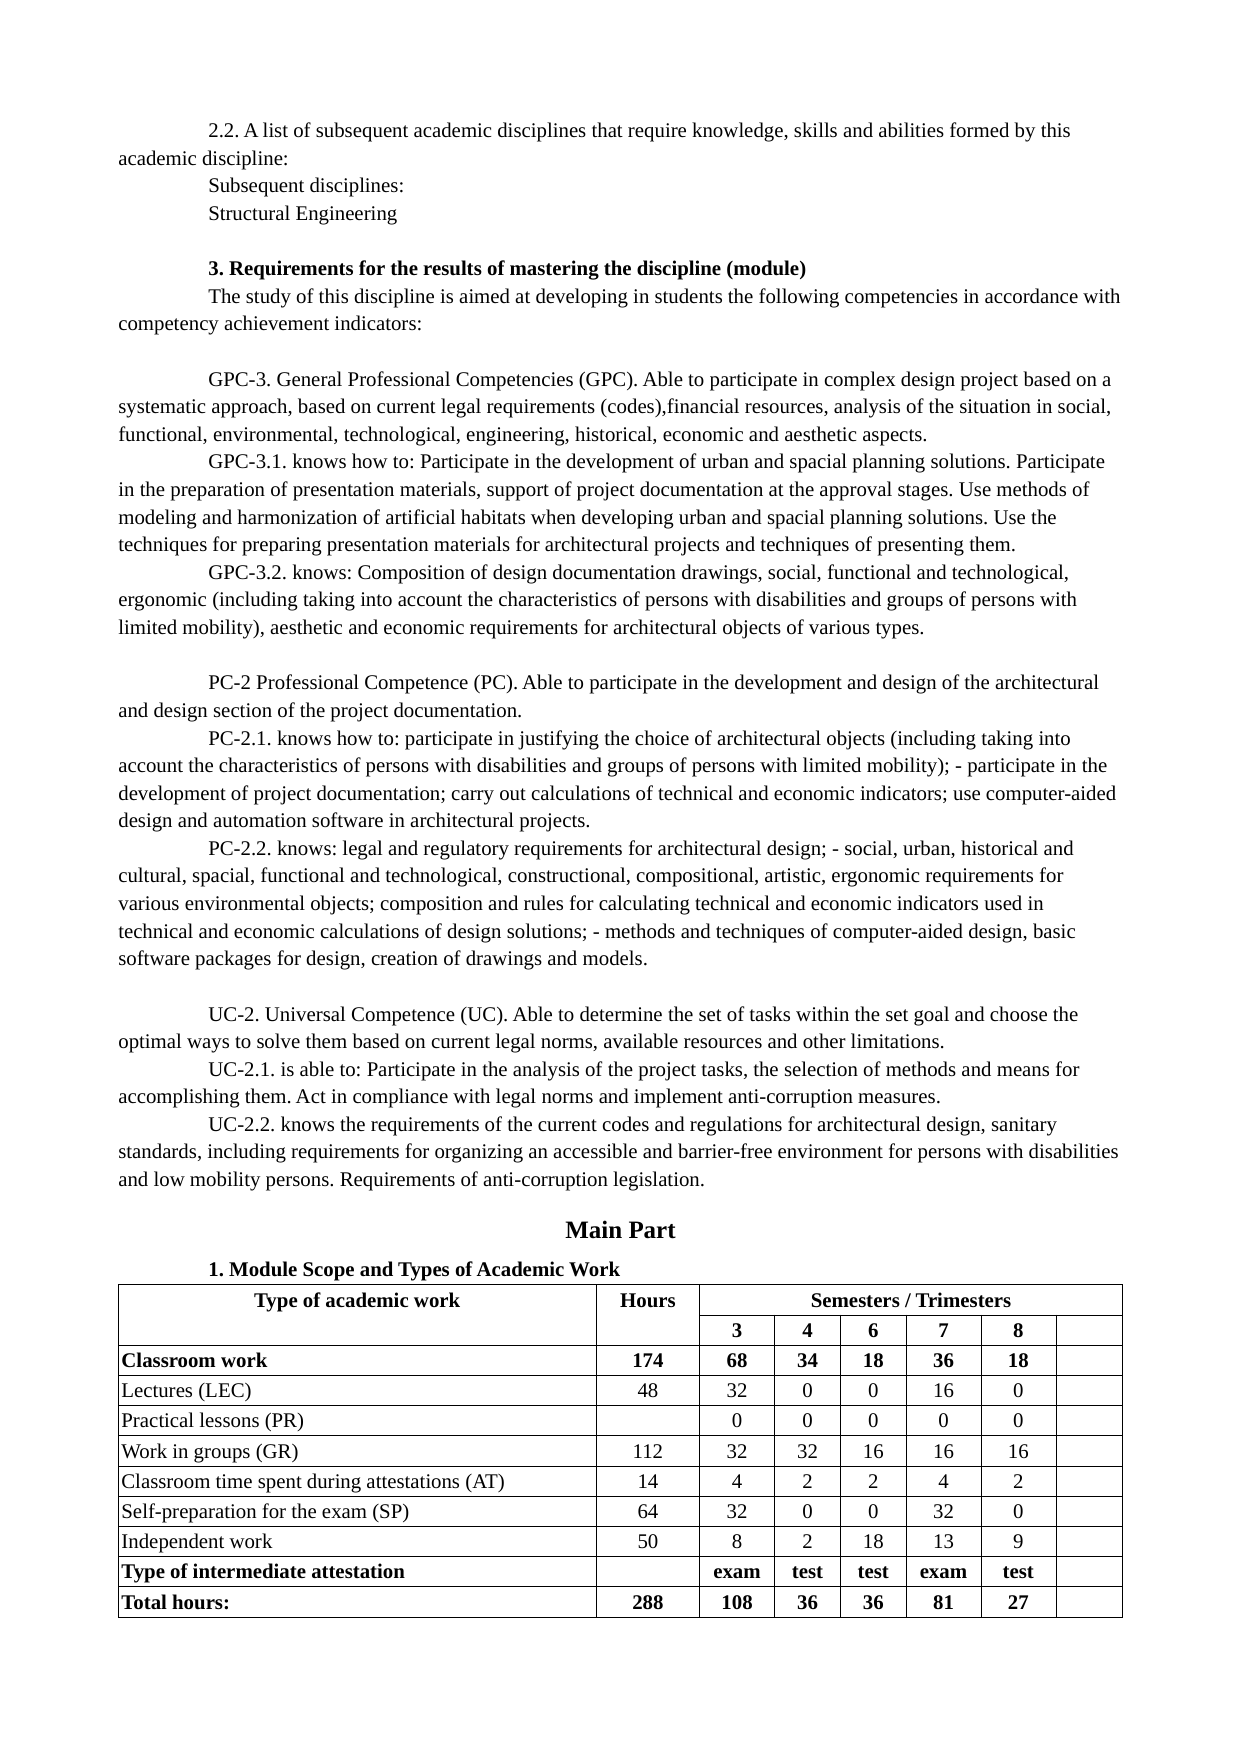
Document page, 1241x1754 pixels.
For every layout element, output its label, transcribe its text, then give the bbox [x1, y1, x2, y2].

table_cell 18 [841, 1527, 906, 1556]
table_cell [1057, 1346, 1122, 1375]
text 2.2. A list of subsequent academic disciplines that require knowledge, skills and abilities formed by this academic discipline: [118, 118, 1122, 170]
table_cell 64 [597, 1497, 699, 1526]
text Subsequent disciplines: [118, 173, 1122, 197]
table_cell 112 [597, 1436, 699, 1466]
table_cell Self-preparation for the exam (SP) [119, 1497, 596, 1526]
table_cell 13 [907, 1527, 981, 1556]
table_cell [1057, 1557, 1122, 1586]
table_cell 7 [907, 1316, 981, 1345]
table_cell 18 [982, 1346, 1056, 1375]
text UC-2.2. knows the requirements of the current codes and regulations for architectural design, sanitary standards, including requirements for organizing an accessible and barrier-free environment for persons with disabilities and low mobility persons. Requirements of anti-corruption legislation. [118, 1112, 1122, 1191]
table_cell 27 [982, 1587, 1056, 1617]
table_cell 68 [700, 1346, 774, 1375]
table_cell test [982, 1557, 1056, 1586]
table_cell [1057, 1467, 1122, 1496]
table_cell 0 [841, 1497, 906, 1526]
table_cell 2 [775, 1467, 840, 1496]
table_cell 4 [700, 1467, 774, 1496]
text UC-2. Universal Competence (UC). Able to determine the set of tasks within the set goal and choose the optimal ways to solve them based on current legal norms, available resources and other limitations. [118, 1001, 1122, 1053]
text GPC-3.1. knows how to: Participate in the development of urban and spacial planning solutions. Participate in the preparation of presentation materials, support of project documentation at the approval stages. Use methods of modeling and harmonization of artificial habitats when developing urban and spacial planning solutions. Use the techniques for preparing presentation materials for architectural projects and techniques of presenting them. [118, 449, 1122, 556]
table_cell 0 [775, 1497, 840, 1526]
table_cell 32 [907, 1497, 981, 1526]
table_cell exam [907, 1557, 981, 1586]
table_cell 81 [907, 1587, 981, 1617]
text PC-2 Professional Competence (PC). Able to participate in the development and design of the architectural and design section of the project documentation. [118, 670, 1122, 722]
table_cell [1057, 1527, 1122, 1556]
table_cell 0 [841, 1376, 906, 1405]
subtitle Main Part [118, 1216, 1122, 1244]
table_cell test [775, 1557, 840, 1586]
table_cell [1057, 1497, 1122, 1526]
table_cell Independent work [119, 1527, 596, 1556]
table_cell 288 [597, 1587, 699, 1617]
table_cell 36 [775, 1587, 840, 1617]
table_header Type of academic work [119, 1285, 596, 1345]
text PC-2.2. knows: legal and regulatory requirements for architectural design; - social, urban, historical and cultural, spacial, functional and technological, constructional, compositional, artistic, ergonomic requirements for various environmental objects; composition and rules for calculating technical and economic indicators used in technical and economic calculations of design solutions; - methods and techniques of computer-aided design, basic software packages for design, creation of drawings and models. [118, 836, 1122, 970]
table_cell 0 [775, 1376, 840, 1405]
table_cell Practical lessons (PR) [119, 1406, 596, 1435]
table_cell 4 [907, 1467, 981, 1496]
table_cell 0 [982, 1376, 1056, 1405]
table_cell 8 [982, 1316, 1056, 1345]
table_header Hours [597, 1285, 699, 1345]
table_cell [1057, 1376, 1122, 1405]
table_cell 3 [700, 1316, 774, 1345]
table_cell exam [700, 1557, 774, 1586]
table_cell 16 [841, 1436, 906, 1466]
table_cell 14 [597, 1467, 699, 1496]
table_cell 36 [907, 1346, 981, 1375]
table_cell 32 [775, 1436, 840, 1466]
table_cell 50 [597, 1527, 699, 1556]
text GPC-3.2. knows: Composition of design documentation drawings, social, functional and technological, ergonomic (including taking into account the characteristics of persons with disabilities and groups of persons with limited mobility), aesthetic and economic requirements for architectural objects of various types. [118, 560, 1122, 639]
table_cell 9 [982, 1527, 1056, 1556]
table_cell 32 [700, 1436, 774, 1466]
table_cell Work in groups (GR) [119, 1436, 596, 1466]
table_cell Classroom work [119, 1346, 596, 1375]
table_cell Type of intermediate attestation [119, 1557, 596, 1586]
table_cell [597, 1557, 699, 1586]
text Structural Engineering [118, 201, 1122, 225]
table_cell [1057, 1316, 1122, 1345]
table_cell 32 [700, 1376, 774, 1405]
text The study of this discipline is aimed at developing in students the following competencies in accordance with competency achievement indicators: [118, 284, 1122, 335]
table_cell 2 [841, 1467, 906, 1496]
table_cell 2 [982, 1467, 1056, 1496]
text 1. Module Scope and Types of Academic Work [118, 1257, 1122, 1281]
table_cell [1057, 1406, 1122, 1435]
table_cell [597, 1406, 699, 1435]
table_cell 8 [700, 1527, 774, 1556]
table_cell 16 [907, 1376, 981, 1405]
table_cell 18 [841, 1346, 906, 1375]
table_cell 174 [597, 1346, 699, 1375]
table_header Semesters / Trimesters [700, 1285, 1122, 1314]
table_cell [1057, 1436, 1122, 1466]
table_cell 108 [700, 1587, 774, 1617]
table_cell Total hours: [119, 1587, 596, 1617]
text UC-2.1. is able to: Participate in the analysis of the project tasks, the selection of methods and means for accomplishing them. Act in compliance with legal norms and implement anti-corruption measures. [118, 1057, 1122, 1108]
table_cell 0 [982, 1406, 1056, 1435]
table_cell Classroom time spent during attestations (AT) [119, 1467, 596, 1496]
table_cell 0 [700, 1406, 774, 1435]
table_cell 16 [907, 1436, 981, 1466]
table_cell 6 [841, 1316, 906, 1345]
table_cell 34 [775, 1346, 840, 1375]
table_cell Lectures (LEC) [119, 1376, 596, 1405]
table_cell 0 [841, 1406, 906, 1435]
table_cell 0 [907, 1406, 981, 1435]
text GPC-3. General Professional Competencies (GPC). Able to participate in complex design project based on a systematic approach, based on current legal requirements (codes),financial resources, analysis of the situation in social, functional, environmental, technological, engineering, historical, economic and aesthetic aspects. [118, 367, 1122, 446]
table_cell [1057, 1587, 1122, 1617]
table_cell 0 [982, 1497, 1056, 1526]
table_cell 0 [775, 1406, 840, 1435]
table_cell 48 [597, 1376, 699, 1405]
table_cell 4 [775, 1316, 840, 1345]
table_cell 2 [775, 1527, 840, 1556]
text PC-2.1. knows how to: participate in justifying the choice of architectural objects (including taking into account the characteristics of persons with disabilities and groups of persons with limited mobility); - participate in the development of project documentation; carry out calculations of technical and economic indicators; use computer-aided design and automation software in architectural projects. [118, 725, 1122, 832]
table_cell 32 [700, 1497, 774, 1526]
table_cell 36 [841, 1587, 906, 1617]
table_cell test [841, 1557, 906, 1586]
text 3. Requirements for the results of mastering the discipline (module) [118, 256, 1122, 280]
table_cell 16 [982, 1436, 1056, 1466]
